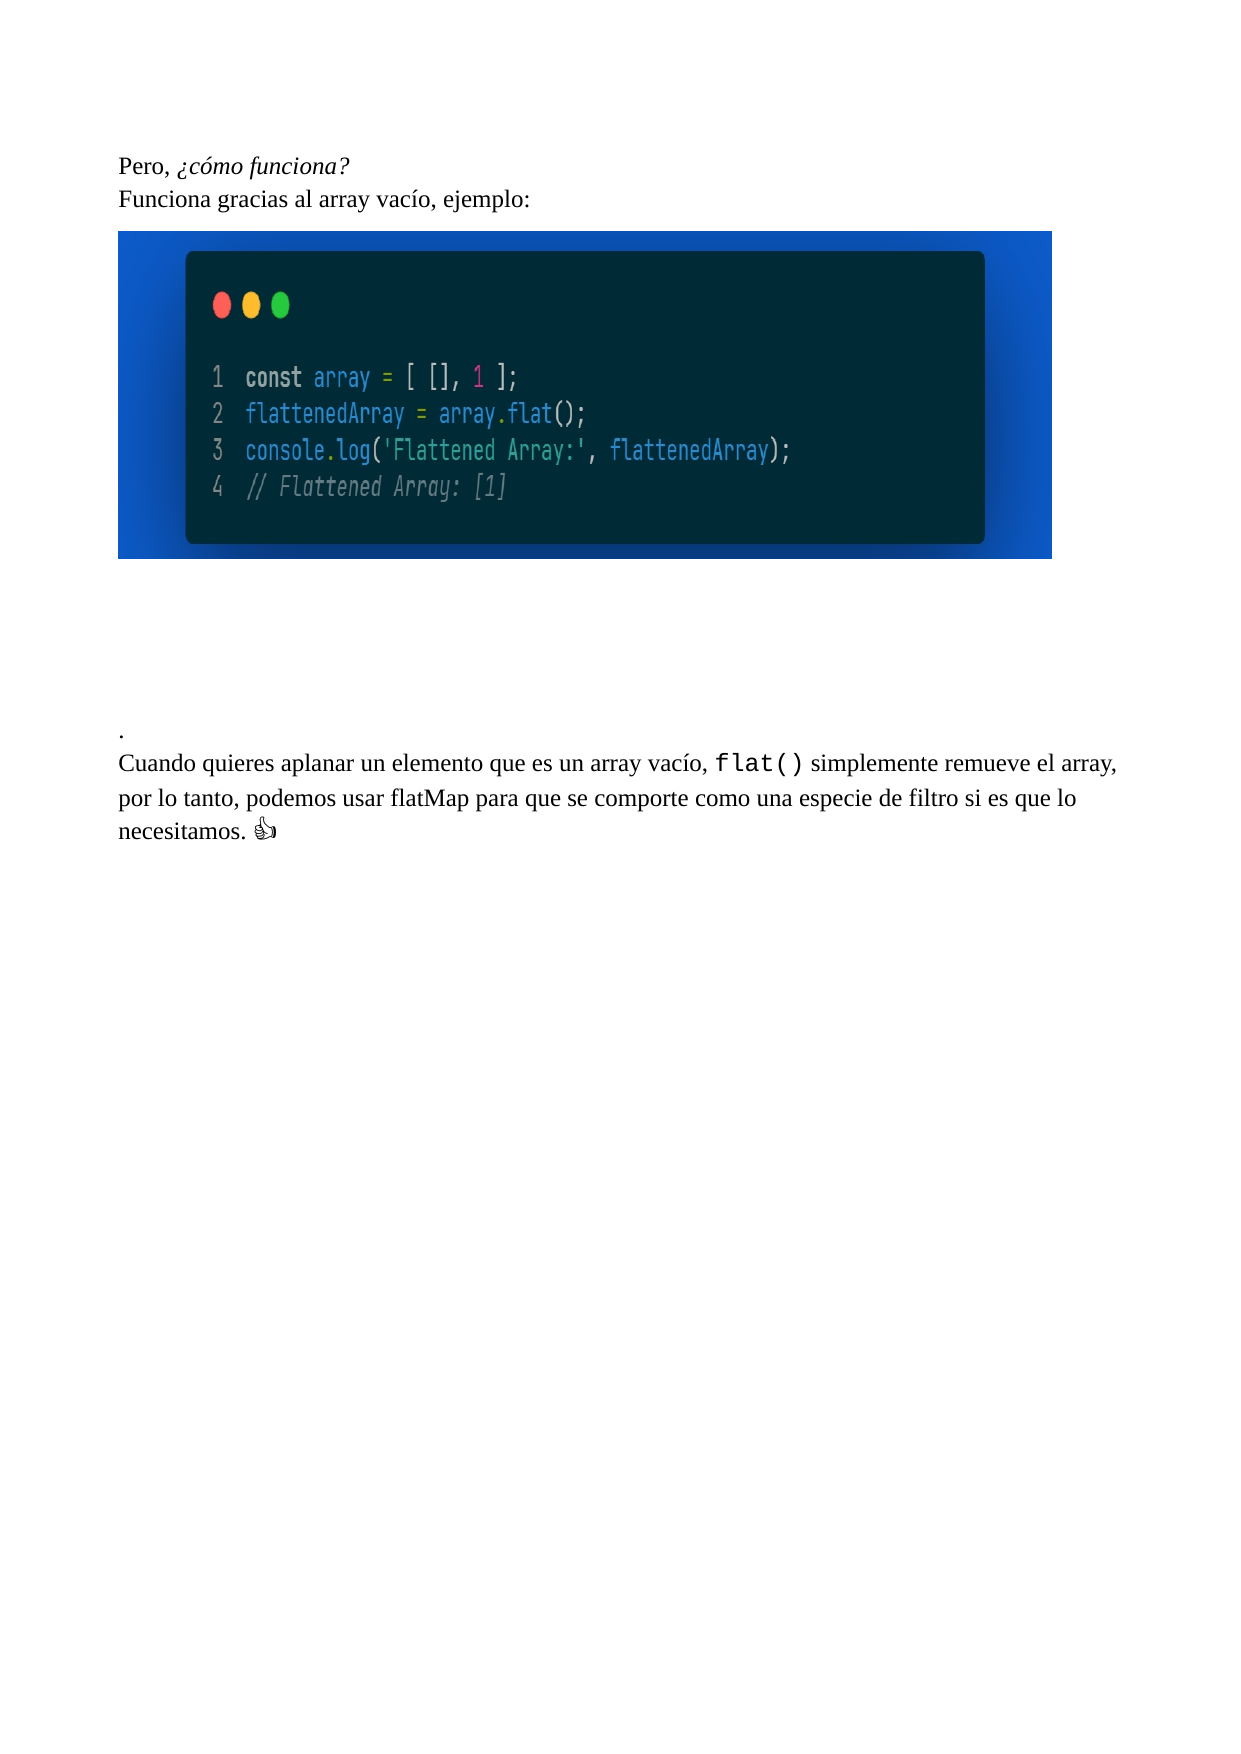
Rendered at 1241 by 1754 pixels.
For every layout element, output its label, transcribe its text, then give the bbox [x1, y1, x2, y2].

text Pero, ¿cómo funciona? Funciona gracias al array vacío, ejemplo: [118, 118, 1122, 213]
text . Cuando quieres aplanar un elemento que es un array vacío, flat() simplemente remueve el array, por lo tanto, podemos usar flatMap para que se comporte como una especie de filtro si es que lo necesitamos. 👍🏻 [118, 232, 1122, 845]
picture [118, 231, 1052, 559]
